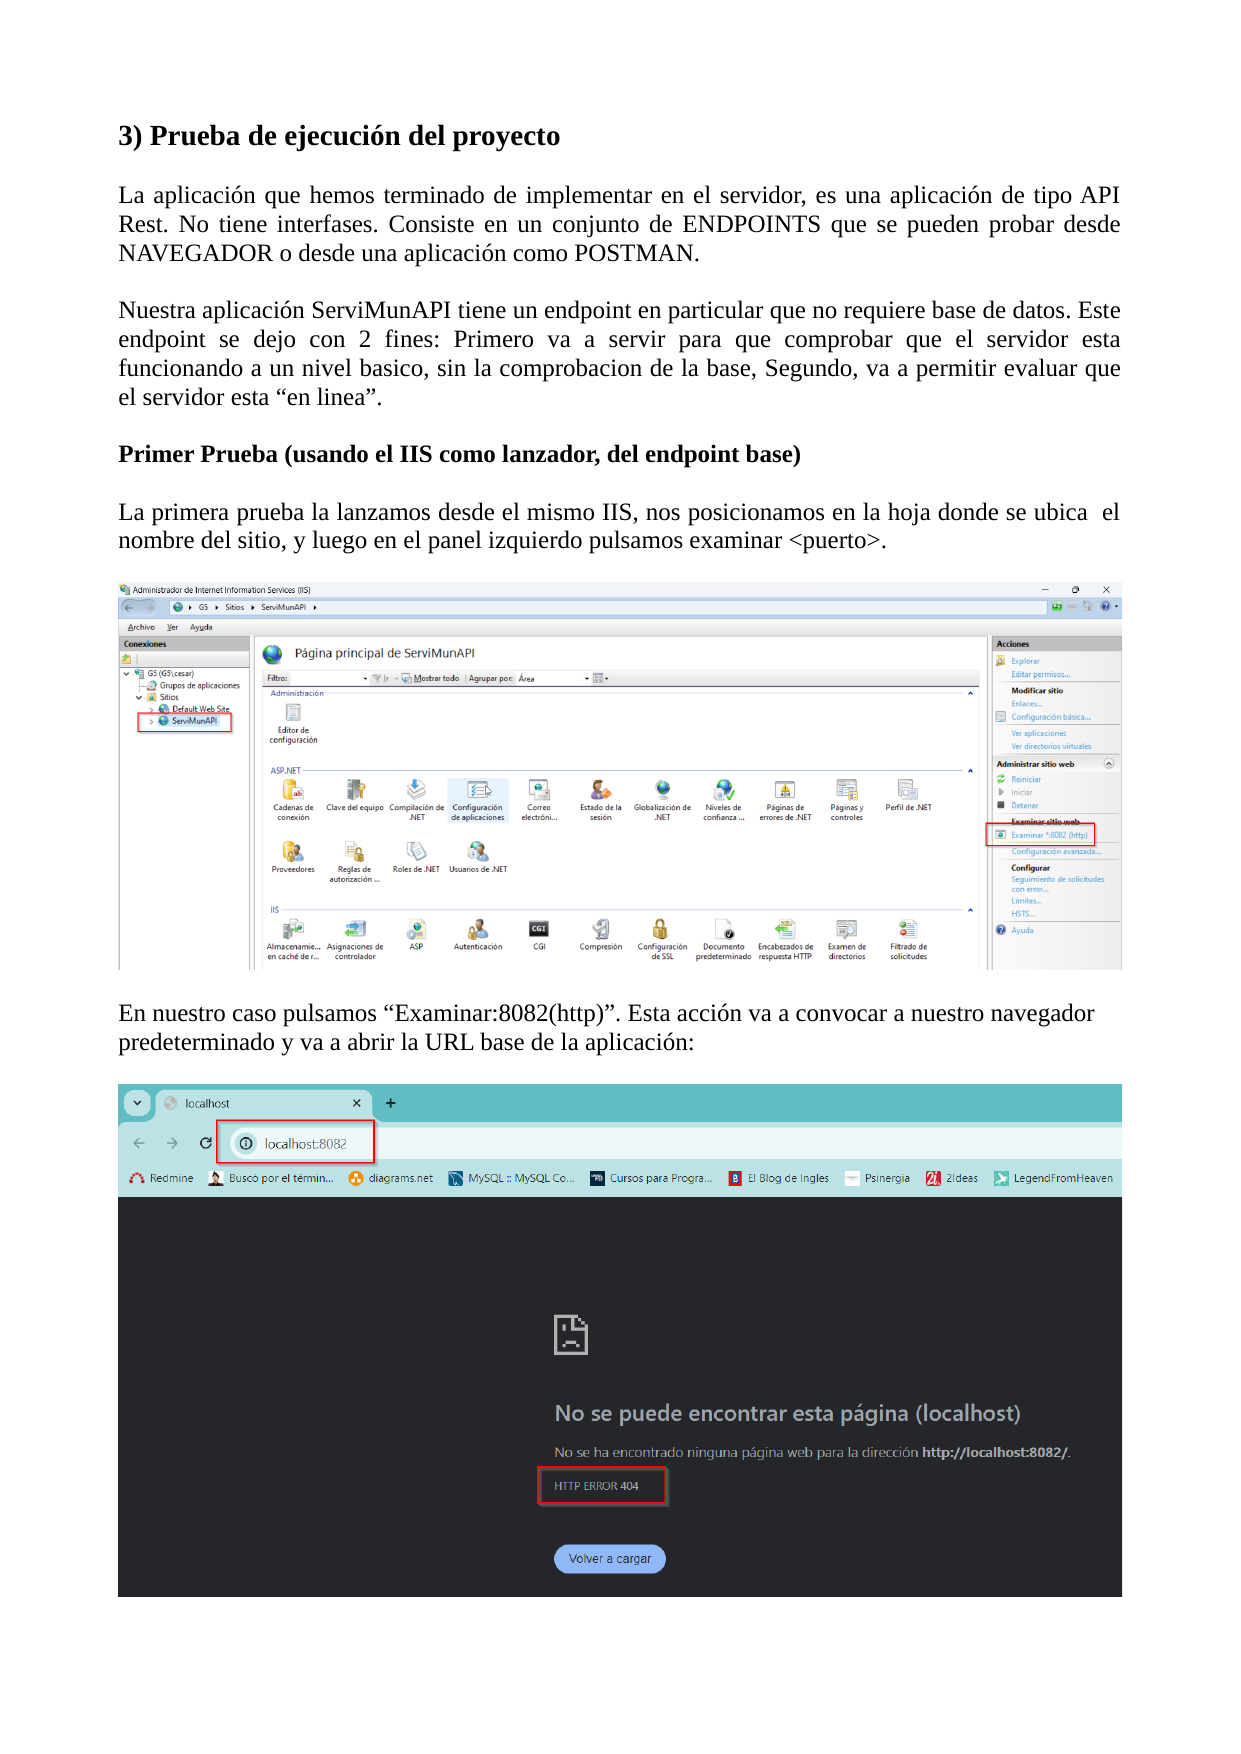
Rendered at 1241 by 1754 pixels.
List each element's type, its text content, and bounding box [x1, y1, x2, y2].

picture [118, 582, 1123, 970]
text En nuestro caso pulsamos “Examinar:8082(http)”. Esta acción va a convocar a nuestro navegador predeterminado y va a abrir la URL base de la aplicación: [118, 998, 1122, 1056]
picture [118, 1084, 1123, 1597]
text Primer Prueba (usando el IIS como lanzador, del endpoint base) [118, 439, 1122, 468]
text Nuestra aplicación ServiMunAPI tiene un endpoint en particular que no requiere base de datos. Este endpoint se dejo con 2 fines: Primero va a servir para que comprobar que el servidor esta funcionando a un nivel basico, sin la comprobacion de la base, Segundo, va a permitir evaluar que el servidor esta “en linea”. [118, 295, 1122, 410]
text La primera prueba la lanzamos desde el mismo IIS, nos posicionamos en la hoja donde se ubica el nombre del sitio, y luego en el panel izquierdo pulsamos examinar <puerto>. [118, 497, 1122, 554]
text 3) Prueba de ejecución del proyecto [118, 118, 1122, 152]
text La aplicación que hemos terminado de implementar en el servidor, es una aplicación de tipo API Rest. No tiene interfases. Consiste en un conjunto de ENDPOINTS que se pueden probar desde NAVEGADOR o desde una aplicación como POSTMAN. [118, 180, 1122, 267]
